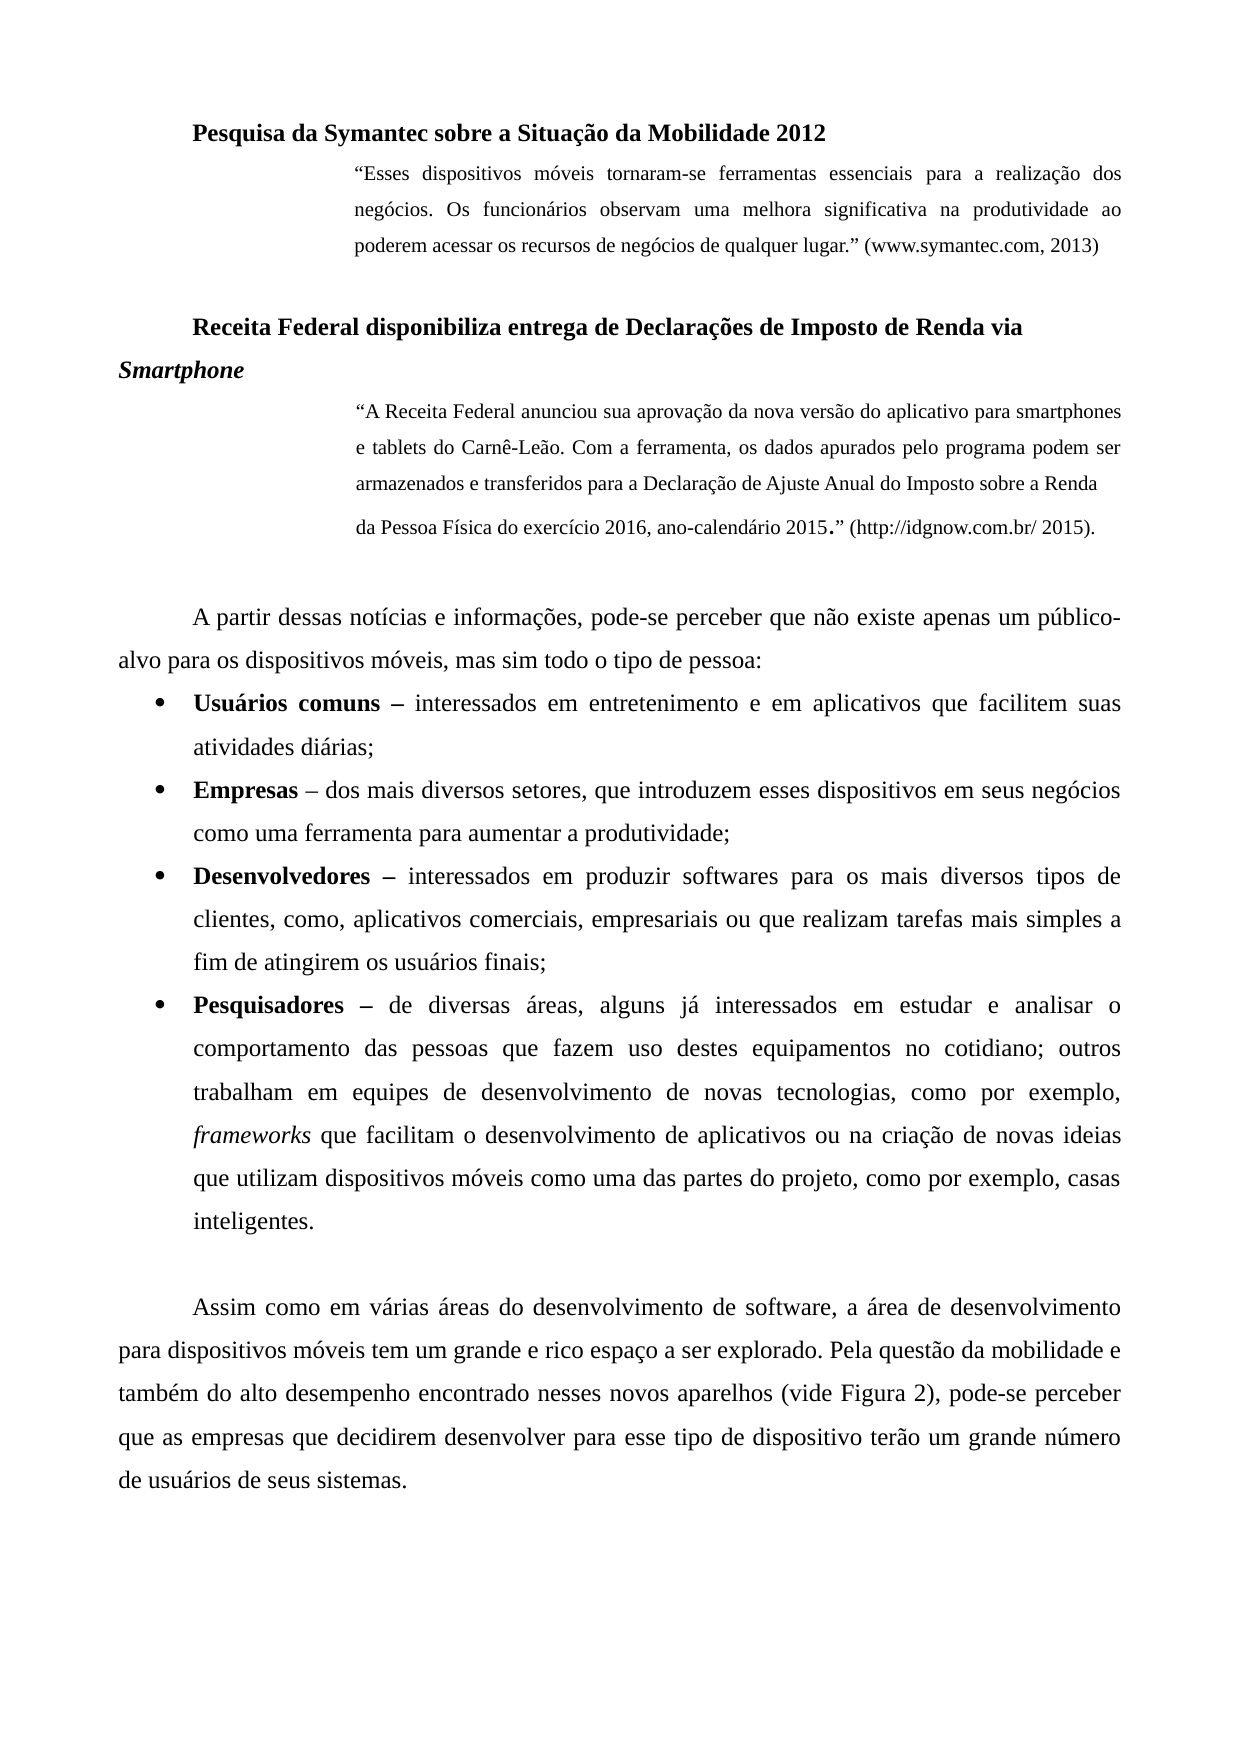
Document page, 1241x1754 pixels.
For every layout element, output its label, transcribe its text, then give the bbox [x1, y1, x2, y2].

text A partir dessas notícias e informações, pode-se perceber que não existe apenas um público-alvo para os dispositivos móveis, mas sim todo o tipo de pessoa: [118, 602, 1122, 674]
text da Pessoa Física do exercício 2016, ano-calendário 2015.” (http://idgnow.com.br/ 2015). [356, 507, 1122, 542]
text Assim como em várias áreas do desenvolvimento de software, a área de desenvolvimento para dispositivos móveis tem um grande e rico espaço a ser explorado. Pela questão da mobilidade e também do alto desempenho encontrado nesses novos aparelhos (vide Figura 2), pode-se perceber que as empresas que decidirem desenvolver para esse tipo de dispositivo terão um grande número de usuários de seus sistemas. [118, 1292, 1122, 1493]
text Pesquisa da Symantec sobre a Situação da Mobilidade 2012 [118, 118, 1122, 147]
list Desenvolvedores – interessados em produzir softwares para os mais diversos tipos de clientes, como, aplicativos comerciais, empresariais ou que realizam tarefas mais simples a fim de atingirem os usuários finais; [156, 861, 1122, 976]
text “Esses dispositivos móveis tornaram-se ferramentas essenciais para a realização dos negócios. Os funcionários observam uma melhora significativa na produtividade ao poderem acessar os recursos de negócios de qualquer lugar.” (www.symantec.com, 2013) [354, 161, 1122, 257]
list Empresas – dos mais diversos setores, que introduzem esses dispositivos em seus negócios como uma ferramenta para aumentar a produtividade; [156, 775, 1122, 847]
text “A Receita Federal anunciou sua aprovação da nova versão do aplicativo para smartphones e tablets do Carnê-Leão. Com a ferramenta, os dados apurados pelo programa podem ser armazenados e transferidos para a Declaração de Ajuste Anual do Imposto sobre a Renda [356, 399, 1122, 495]
text Receita Federal disponibiliza entrega de Declarações de Imposto de Renda via Smartphone [118, 312, 1122, 384]
list Usuários comuns – interessados em entretenimento e em aplicativos que facilitem suas atividades diárias; [156, 688, 1122, 760]
list Pesquisadores – de diversas áreas, alguns já interessados em estudar e analisar o comportamento das pessoas que fazem uso destes equipamentos no cotidiano; outros trabalham em equipes de desenvolvimento de novas tecnologias, como por exemplo, frameworks que facilitam o desenvolvimento de aplicativos ou na criação de novas ideias que utilizam dispositivos móveis como uma das partes do projeto, como por exemplo, casas inteligentes. [156, 990, 1122, 1235]
